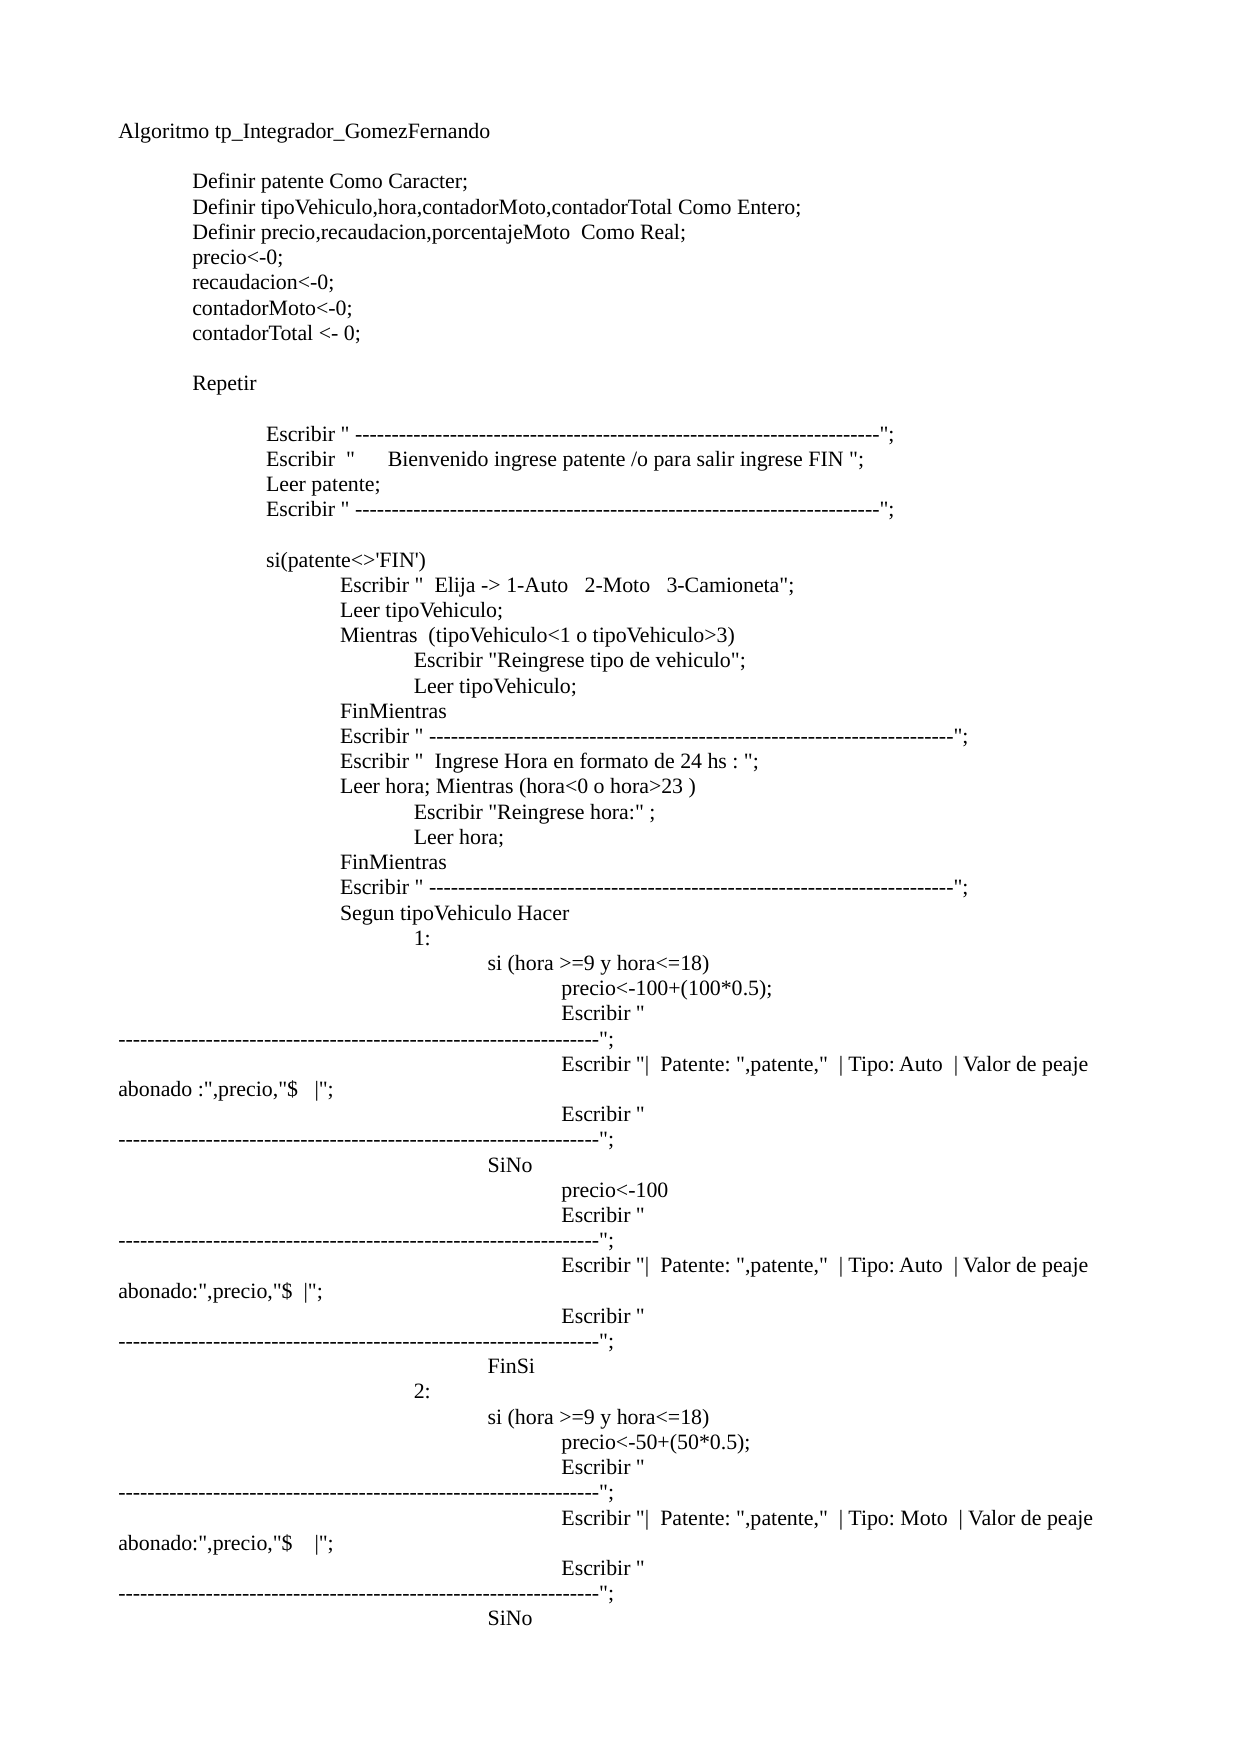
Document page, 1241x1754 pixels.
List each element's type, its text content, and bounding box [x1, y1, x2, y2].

text Definir patente Como Caracter; [118, 168, 1122, 194]
text Escribir "Reingrese tipo de vehiculo"; [118, 647, 1122, 673]
text recaudacion<-0; [118, 269, 1122, 294]
text Definir precio,recaudacion,porcentajeMoto Como Real; [118, 219, 1122, 244]
text Escribir " ------------------------------------------------------------------------"; [118, 723, 1122, 748]
text Leer patente; [118, 471, 1122, 496]
text Escribir "| Patente: ",patente," | Tipo: Auto | Valor de peaje abonado:",precio,"$ |"; [118, 1252, 1122, 1303]
text Escribir " Bienvenido ingrese patente /o para salir ingrese FIN "; [118, 446, 1122, 471]
text FinMientras [118, 698, 1122, 723]
text si (hora >=9 y hora<=18) [118, 1404, 1122, 1429]
text Mientras (tipoVehiculo<1 o tipoVehiculo>3) [118, 622, 1122, 647]
text contadorMoto<-0; [118, 294, 1122, 320]
text Escribir " Ingrese Hora en formato de 24 hs : "; [118, 748, 1122, 773]
text SiNo [118, 1152, 1122, 1177]
text precio<-0; [118, 244, 1122, 269]
text Leer hora; Mientras (hora<0 o hora>23 ) [118, 773, 1122, 799]
text Escribir " Elija -> 1-Auto 2-Moto 3-Camioneta"; [118, 572, 1122, 597]
text si (hora >=9 y hora<=18) [118, 950, 1122, 975]
text Escribir " ------------------------------------------------------------------"; [118, 1202, 1122, 1252]
text Escribir "| Patente: ",patente," | Tipo: Auto | Valor de peaje abonado :",precio,"$ |"; [118, 1051, 1122, 1101]
text Escribir " ------------------------------------------------------------------"; [118, 1555, 1122, 1605]
text 2: [118, 1378, 1122, 1404]
text Leer tipoVehiculo; [118, 673, 1122, 698]
text contadorTotal <- 0; [118, 320, 1122, 345]
text Escribir " ------------------------------------------------------------------------"; [118, 496, 1122, 521]
text precio<-100 [118, 1177, 1122, 1202]
text Escribir " ------------------------------------------------------------------------"; [118, 421, 1122, 446]
text Definir tipoVehiculo,hora,contadorMoto,contadorTotal Como Entero; [118, 194, 1122, 219]
text Escribir " ------------------------------------------------------------------"; [118, 1101, 1122, 1152]
text Leer hora; [118, 824, 1122, 849]
text SiNo [118, 1605, 1122, 1631]
text precio<-100+(100*0.5); [118, 975, 1122, 1000]
text Escribir "| Patente: ",patente," | Tipo: Moto | Valor de peaje abonado:",precio,"$ |"; [118, 1504, 1122, 1555]
text 1: [118, 925, 1122, 950]
text Algoritmo tp_Integrador_GomezFernando [118, 118, 1122, 143]
text Escribir "Reingrese hora:" ; [118, 799, 1122, 824]
text FinSi [118, 1353, 1122, 1378]
text Escribir " ------------------------------------------------------------------"; [118, 1454, 1122, 1504]
text FinMientras [118, 849, 1122, 874]
text Repetir [118, 370, 1122, 395]
text precio<-50+(50*0.5); [118, 1429, 1122, 1454]
text Escribir " ------------------------------------------------------------------"; [118, 1303, 1122, 1353]
text Escribir " ------------------------------------------------------------------"; [118, 1000, 1122, 1051]
text si(patente<>'FIN') [118, 547, 1122, 572]
text Leer tipoVehiculo; [118, 597, 1122, 622]
text Segun tipoVehiculo Hacer [118, 899, 1122, 925]
text Escribir " ------------------------------------------------------------------------"; [118, 874, 1122, 899]
